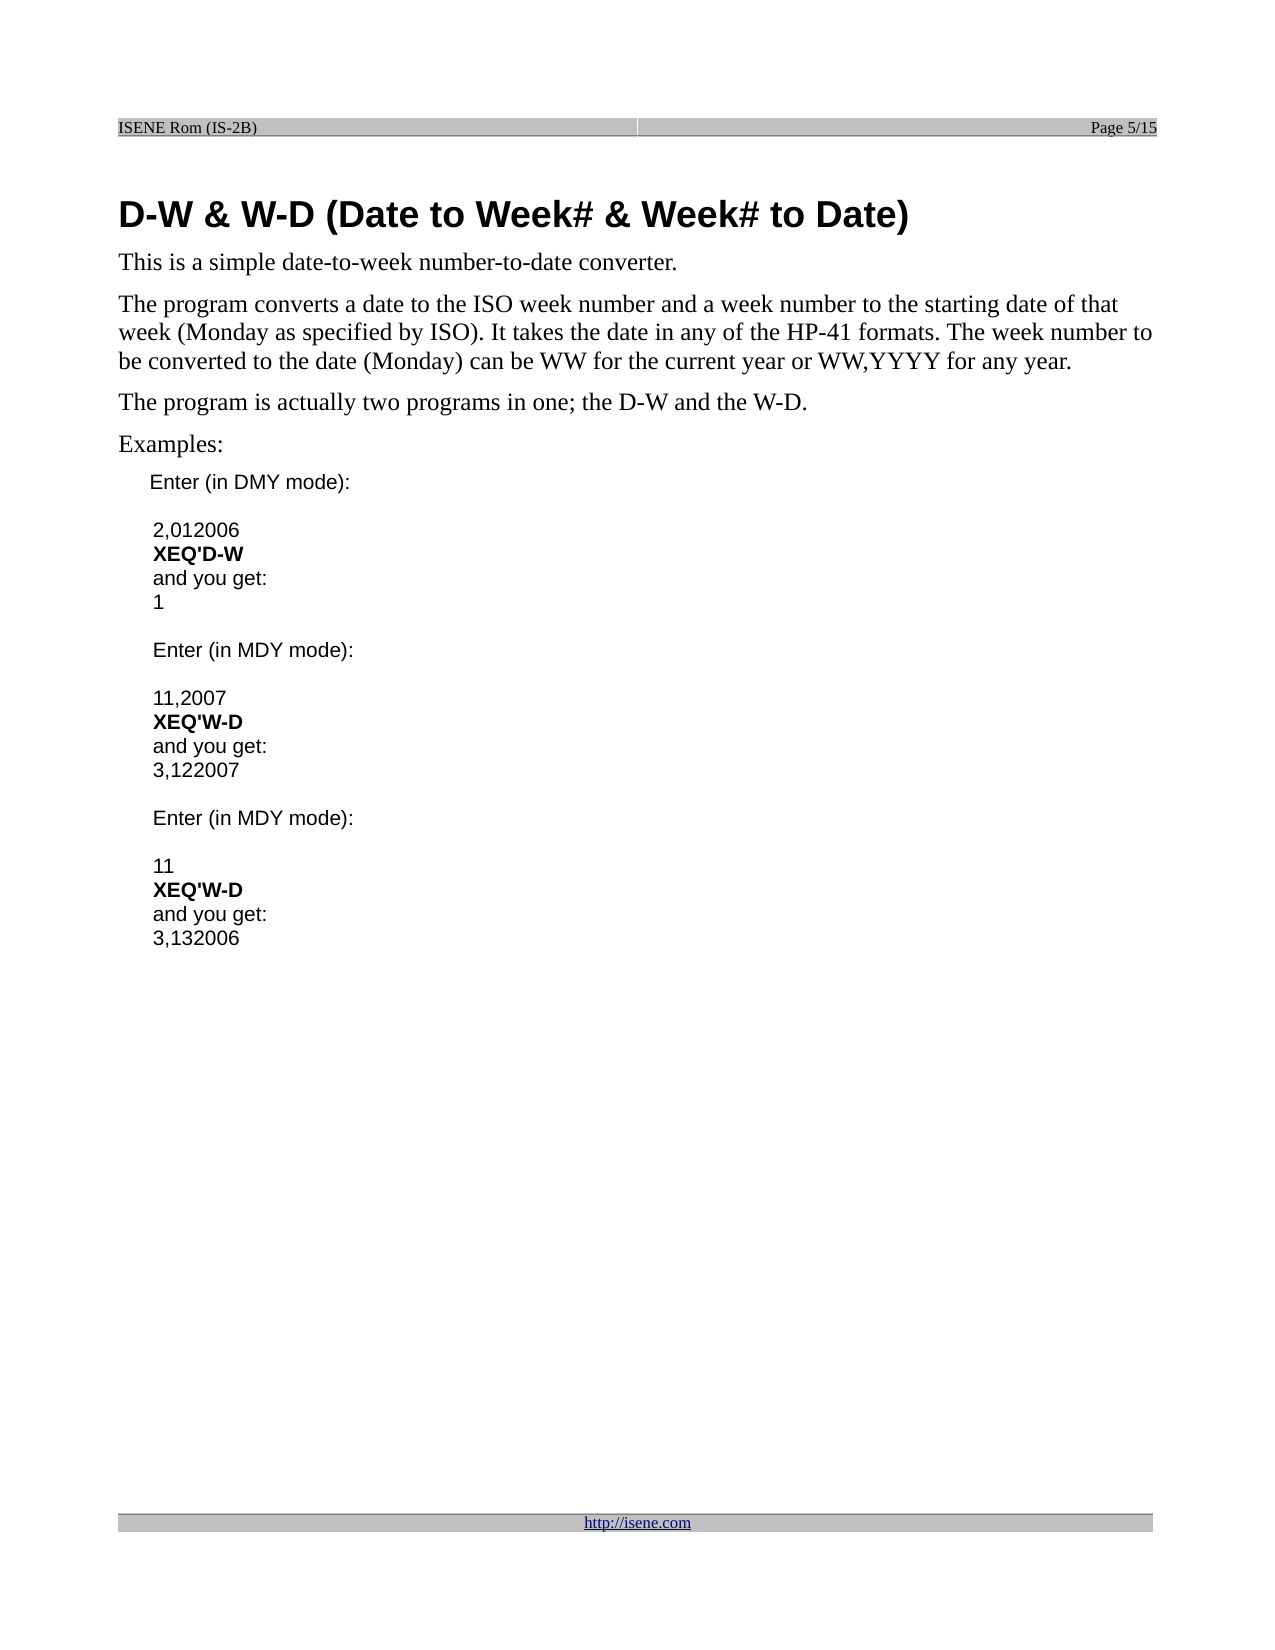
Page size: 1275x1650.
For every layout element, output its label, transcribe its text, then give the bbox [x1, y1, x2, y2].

text and you get: [118, 734, 1157, 758]
text XEQ'W-D [118, 877, 1157, 901]
text 2,012006 [118, 518, 1157, 542]
text This is a simple date-to-week number-to-date converter. [118, 247, 1157, 276]
text Enter (in MDY mode): [118, 806, 1157, 829]
text 3,132006 [118, 925, 1157, 949]
text XEQ'W-D [118, 710, 1157, 734]
subtitle D-W & W-D (Date to Week# & Week# to Date) [118, 192, 1157, 235]
text XEQ'D-W [118, 542, 1157, 566]
text Examples: [118, 429, 1157, 457]
text 1 [118, 590, 1157, 614]
text 11 [118, 853, 1157, 877]
text The program is actually two programs in one; the D-W and the W-D. [118, 387, 1157, 416]
text 11,2007 [118, 686, 1157, 710]
text Enter (in MDY mode): [118, 638, 1157, 662]
text 3,122007 [118, 758, 1157, 782]
text and you get: [118, 566, 1157, 590]
text Enter (in DMY mode): [118, 470, 1157, 494]
text The program converts a date to the ISO week number and a week number to the starting date of that week (Monday as specified by ISO). It takes the date in any of the HP-41 formats. The week number to be converted to the date (Monday) can be WW for the current year or WW,YYYY for any year. [118, 289, 1157, 375]
text and you get: [118, 901, 1157, 925]
